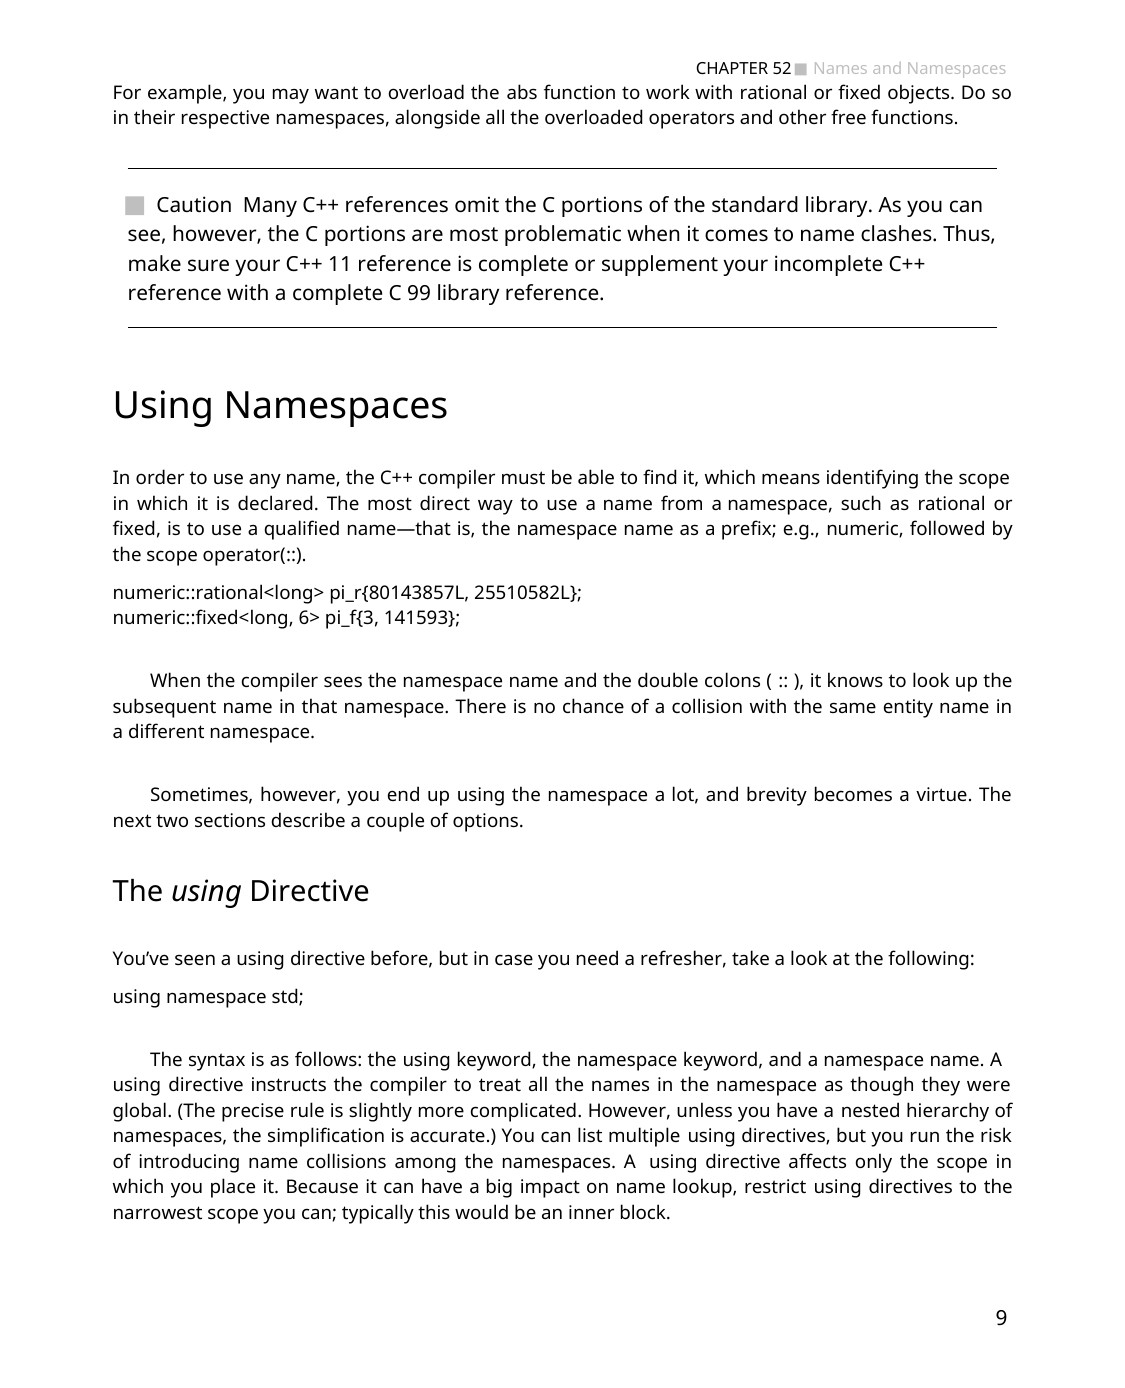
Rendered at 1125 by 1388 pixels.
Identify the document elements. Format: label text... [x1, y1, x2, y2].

text The syntax is as follows: the using keyword, the namespace keyword, and a namespace name. A using directive instructs the compiler to treat all the names in the namespace as though they were global. (The precise rule is slightly more complicated. However, unless you have a nested hierarchy of namespaces, the simplification is accurate.) You can list multiple using directives, but you run the risk of introducing name collisions among the namespaces. A using directive affects only the scope in which you place it. Because it can have a big impact on name lookup, restrict using directives to the narrowest scope you can; typically this would be an inner block. [112, 1046, 1012, 1225]
subtitle The using Directive [112, 870, 1012, 910]
subtitle Using Namespaces [112, 378, 1012, 429]
text numeric::rational<long> pi_r{80143857L, 25510582L}; [112, 579, 1012, 604]
text Sometimes, however, you end up using the namespace a lot, and brevity becomes a virtue. The next two sections describe a couple of options. [112, 782, 1012, 833]
text When the compiler sees the namespace name and the double colons ( :: ), it knows to look up the subsequent name in that namespace. There is no chance of a collision with the same entity name in a different namespace. [112, 667, 1012, 744]
text using namespace std; [112, 983, 1012, 1009]
text In order to use any name, the C++ compiler must be able to find it, which means identifying the scope in which it is declared. The most direct way to use a name from a namespace, such as rational or fixed, is to use a qualified name—that is, the namespace name as a prefix; e.g., numeric, followed by the scope operator(::). [112, 464, 1012, 566]
text numeric::fixed<long, 6> pi_f{3, 141593}; [112, 604, 1012, 630]
text For example, you may want to overload the abs function to work with rational or fixed objects. Do so in their respective namespaces, alongside all the overloaded operators and other free functions. [112, 79, 1012, 130]
text Caution Many C++ references omit the C portions of the standard library. As you can see, however, the C portions are most problematic when it comes to name clashes. Thus, make sure your C++ 11 reference is complete or supplement your incomplete C++ reference with a complete C 99 library reference. [127, 169, 997, 328]
text You’ve seen a using directive before, but in case you need a refresher, take a look at the following: [112, 945, 1012, 971]
